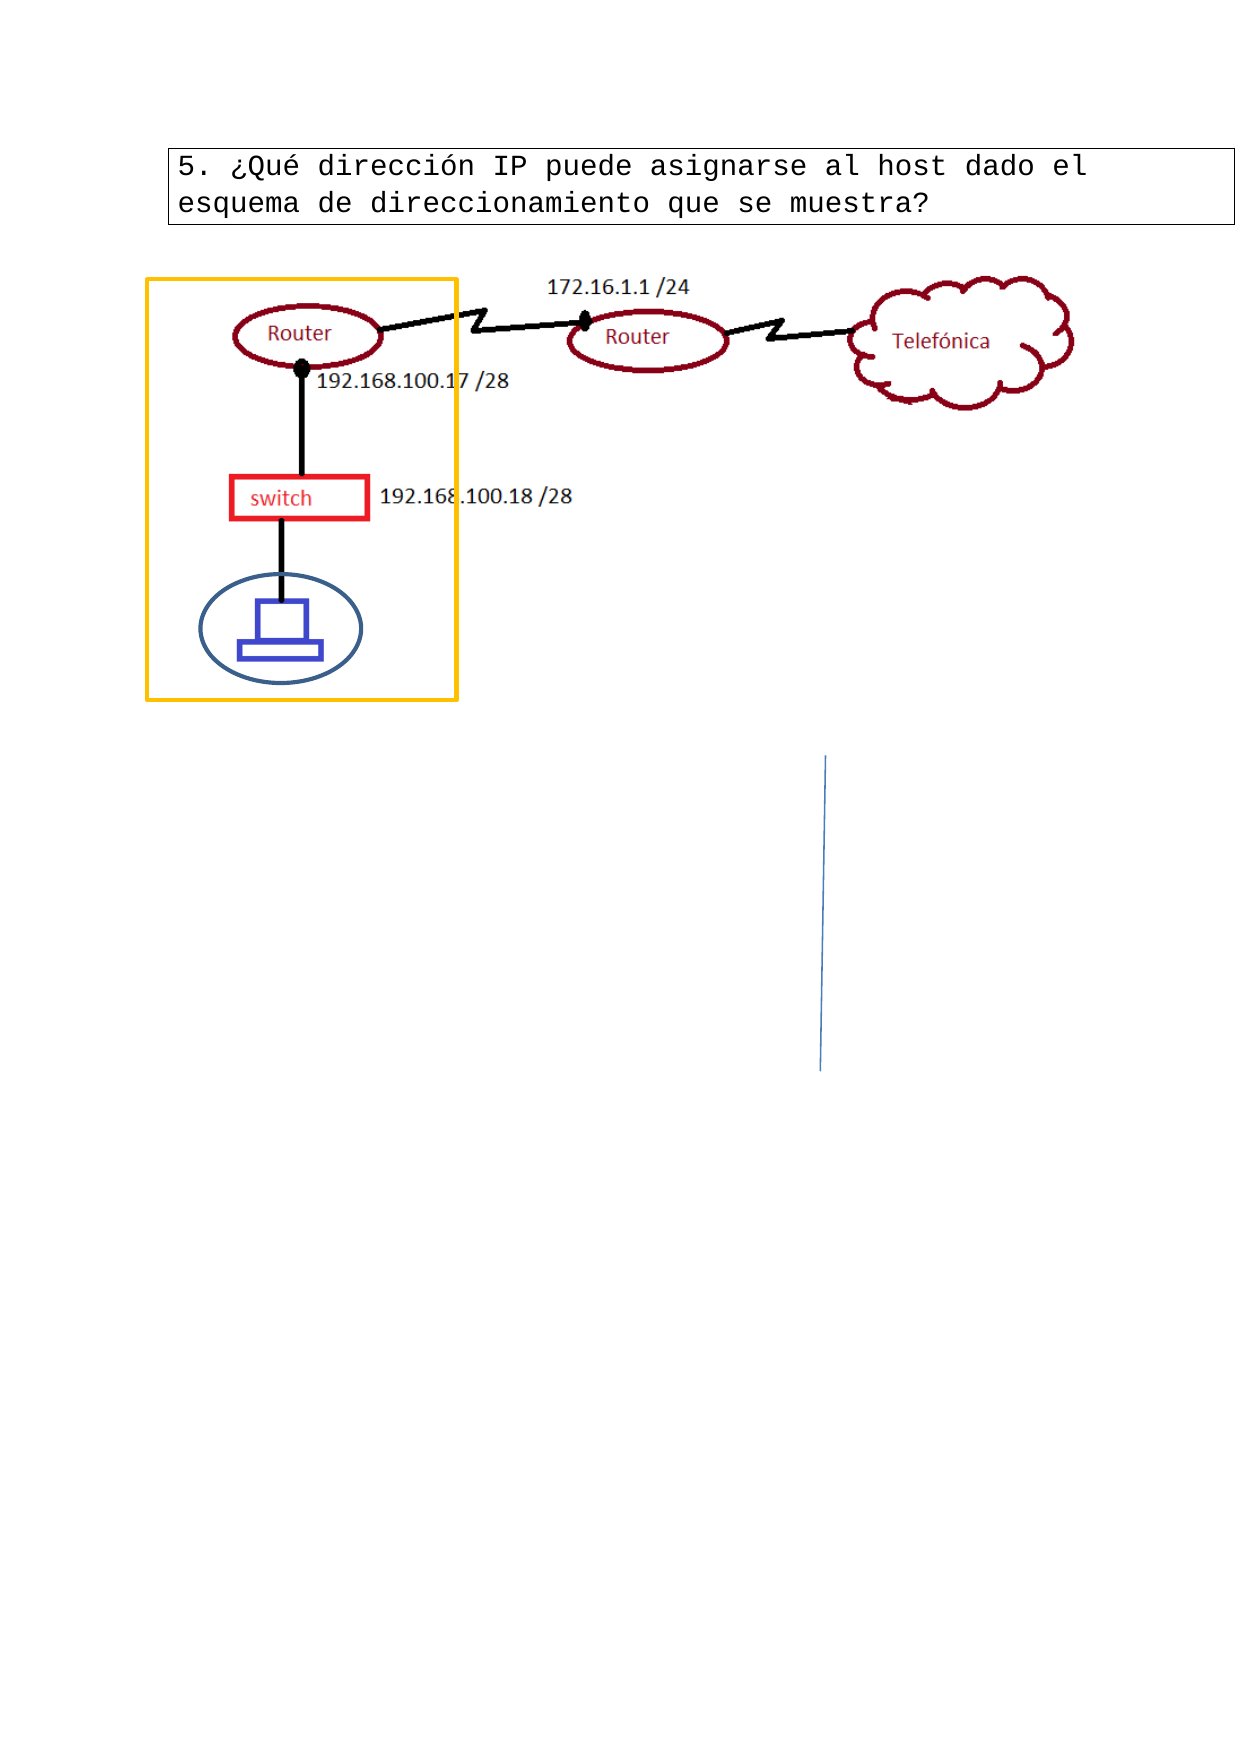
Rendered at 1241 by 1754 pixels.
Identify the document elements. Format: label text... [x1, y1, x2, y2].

text 5. ¿Qué dirección IP puede asignarse al host dado el esquema de direccionamiento que se muestra? [169, 149, 1234, 224]
picture [177, 281, 454, 690]
picture [177, 250, 1107, 690]
